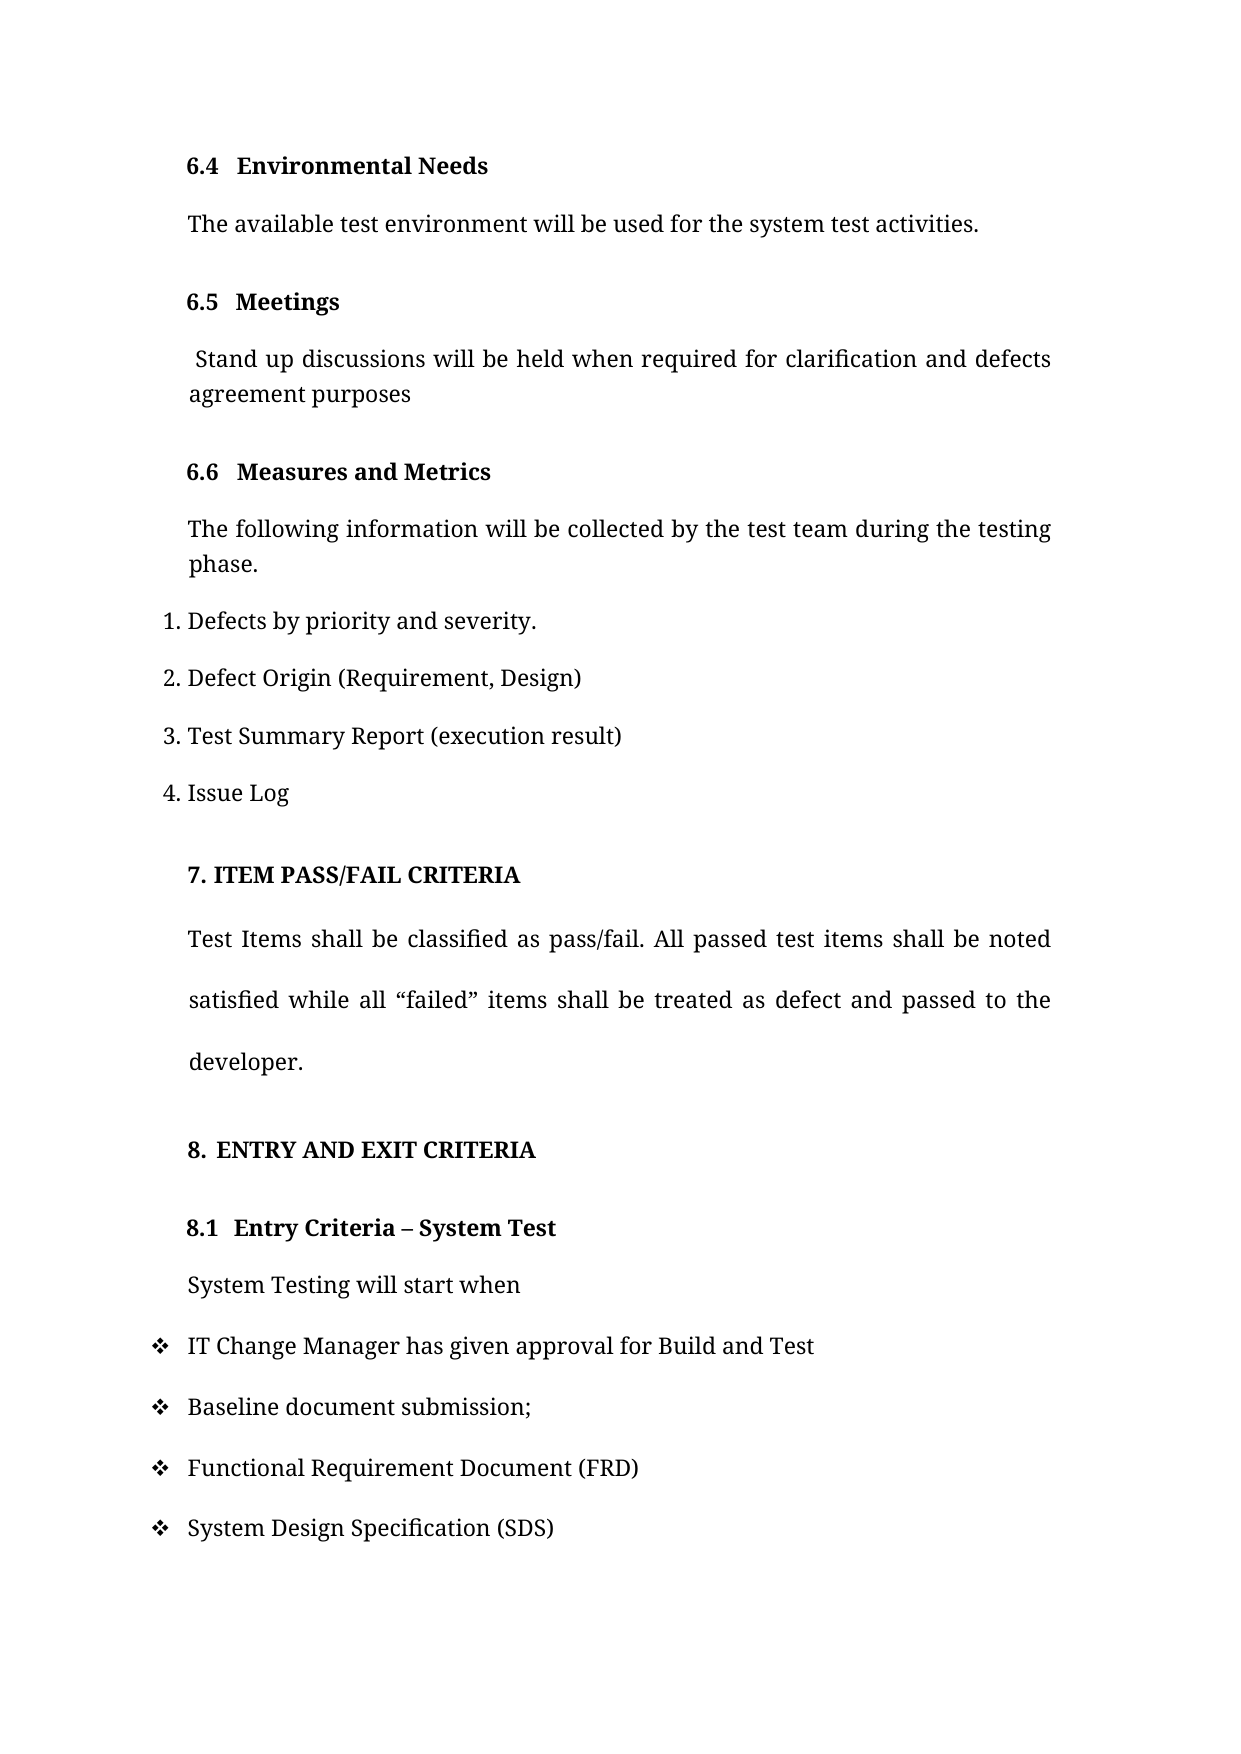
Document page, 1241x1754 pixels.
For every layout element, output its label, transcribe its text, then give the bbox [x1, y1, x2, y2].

text Test Items shall be classified as pass/fail. All passed test items shall be noted satisfied while all “failed” items shall be treated as defect and passed to the developer. [187, 923, 1053, 1077]
subtitle Environmental Needs [186, 150, 1053, 181]
list Defect Origin (Requirement, Design) [163, 662, 1053, 693]
list Baseline document submission; [150, 1391, 1053, 1422]
text The following information will be collected by the test team during the testing phase. [187, 513, 1053, 579]
text Stand up discussions will be held when required for clarification and defects agreement purposes [187, 343, 1053, 409]
subtitle ITEM PASS/FAIL CRITERIA [187, 859, 1053, 891]
list Defects by priority and severity. [163, 605, 1053, 636]
list Test Summary Report (execution result) [163, 720, 1053, 751]
list Issue Log [163, 777, 1053, 808]
subtitle Measures and Metrics [186, 456, 1053, 487]
subtitle Meetings [186, 286, 1053, 317]
list Functional Requirement Document (FRD) [150, 1452, 1053, 1483]
text System Testing will start when [187, 1269, 1053, 1301]
subtitle Entry Criteria – System Test [186, 1212, 1053, 1243]
list IT Change Manager has given approval for Build and Test [150, 1330, 1053, 1361]
subtitle ENTRY AND EXIT CRITERIA [187, 1134, 1053, 1165]
text The available test environment will be used for the system test activities. [187, 208, 1053, 239]
list System Design Specification (SDS) [150, 1512, 1053, 1544]
